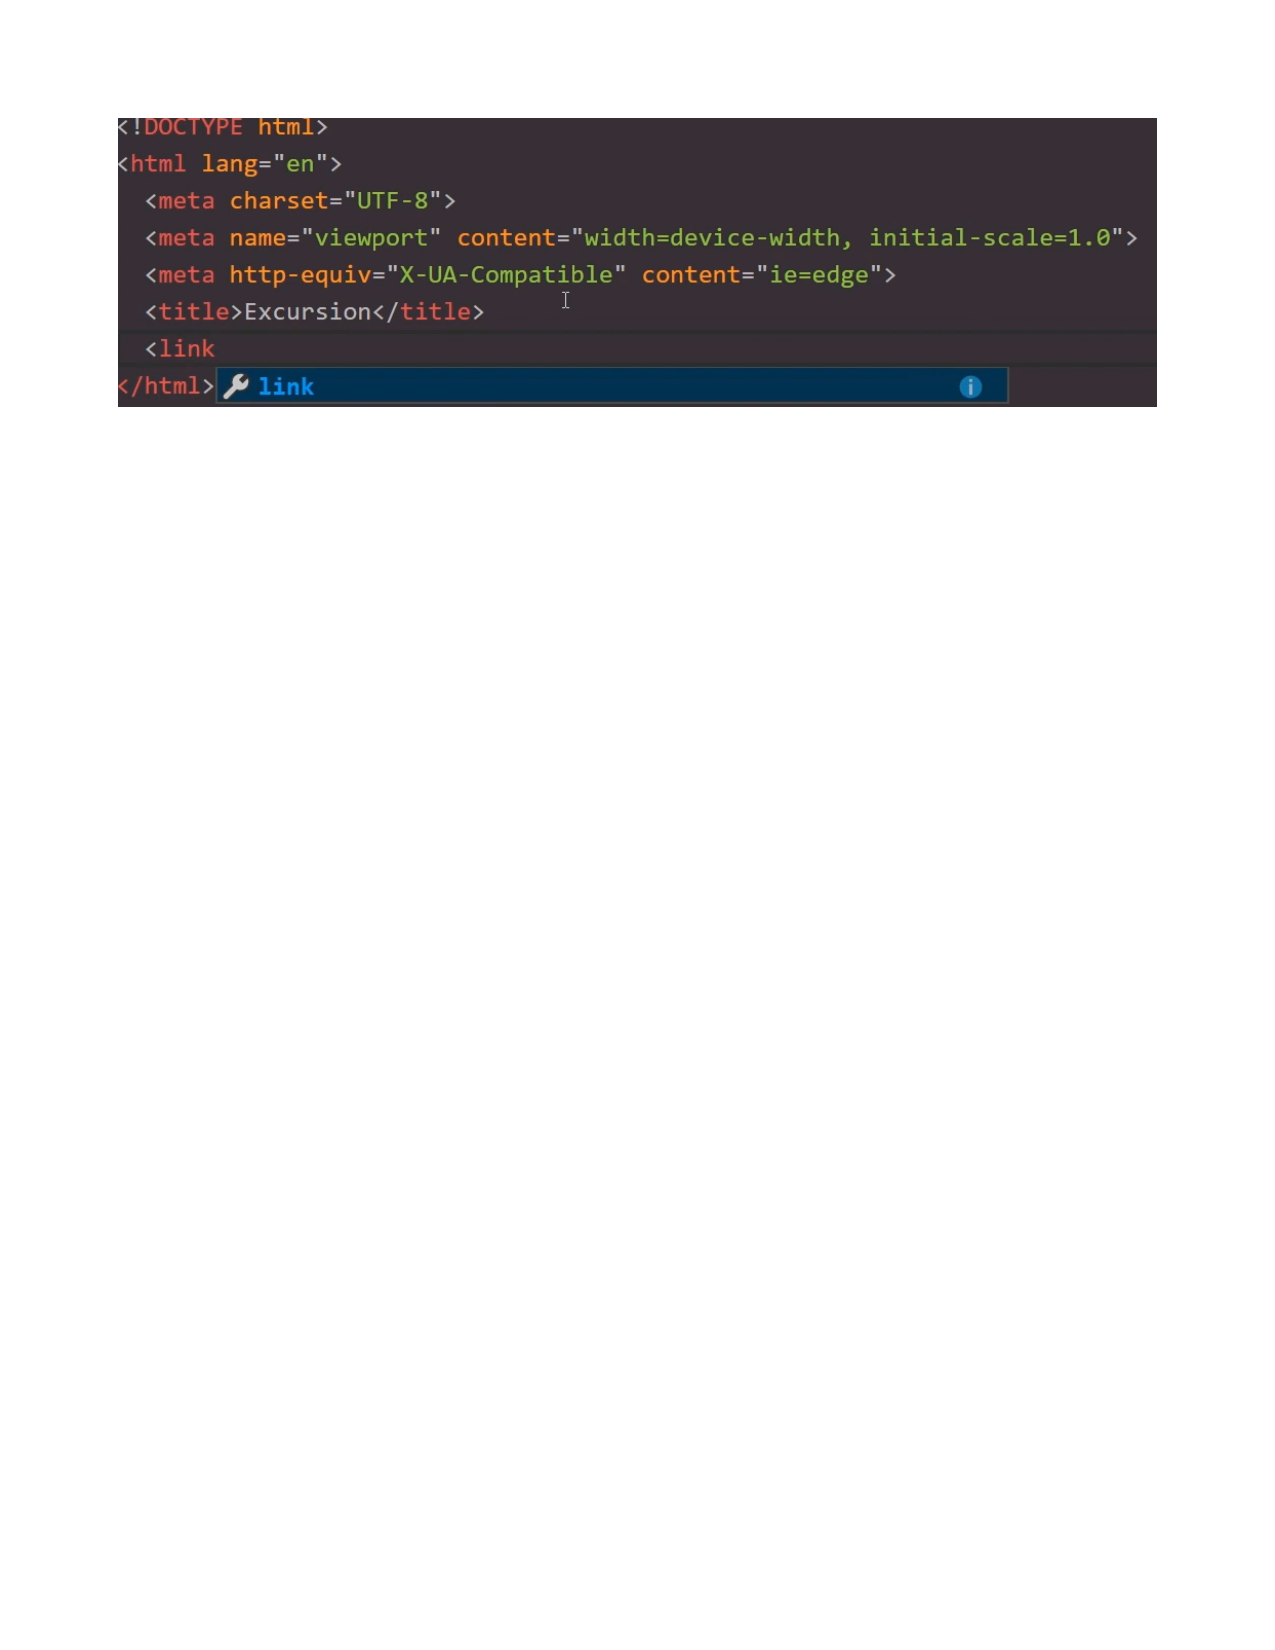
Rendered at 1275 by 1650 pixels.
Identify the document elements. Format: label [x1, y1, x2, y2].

picture [118, 118, 1157, 407]
